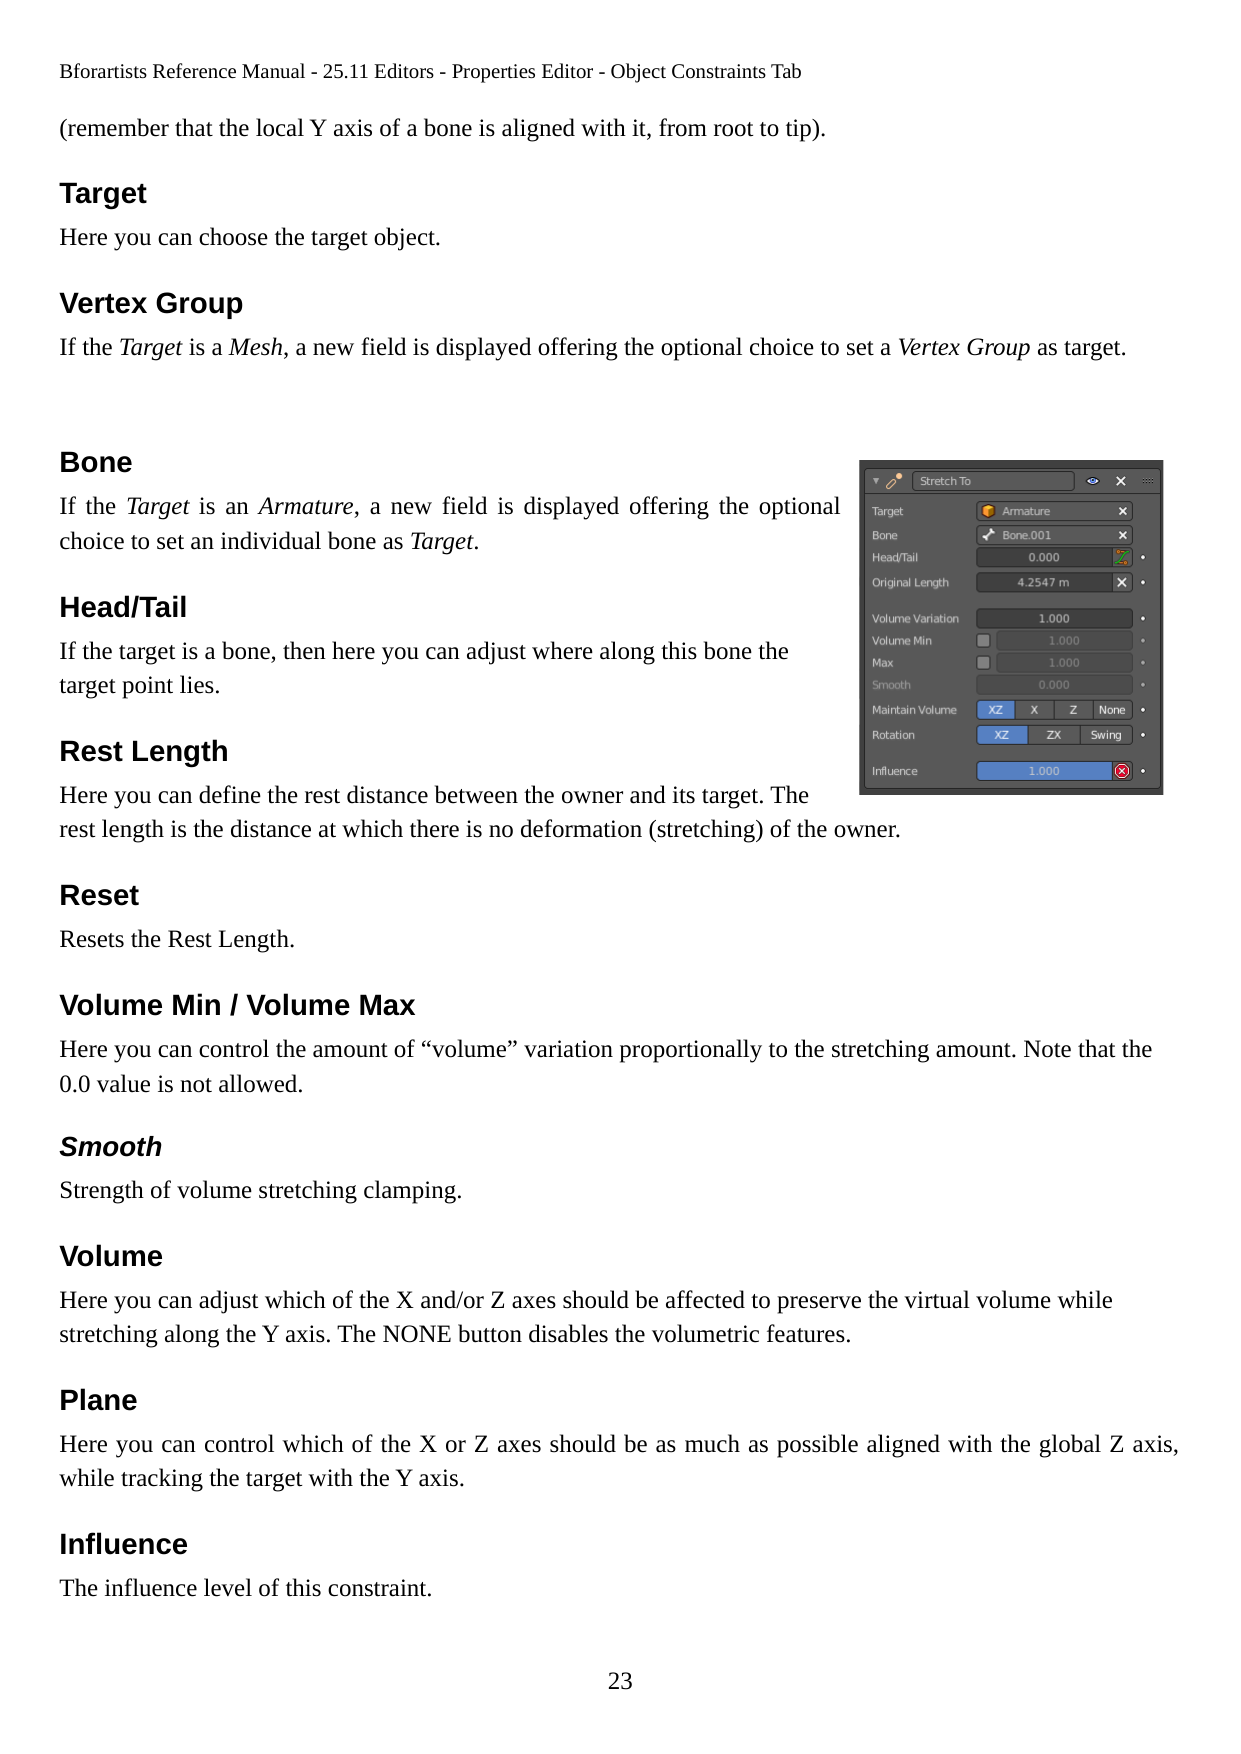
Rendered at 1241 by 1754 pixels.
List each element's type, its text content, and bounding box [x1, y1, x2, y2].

subtitle Smooth [59, 1130, 1181, 1162]
subtitle Volume Min / Volume Max [59, 988, 1181, 1022]
subtitle Reset [59, 878, 1181, 912]
subtitle Rest Length [59, 734, 859, 768]
subtitle Bone [59, 445, 1181, 479]
text Strength of volume stretching clamping. [59, 1175, 1181, 1203]
picture [859, 460, 1164, 795]
subtitle Influence [59, 1527, 1181, 1561]
text If the Target is a Mesh, a new field is displayed offering the optional choice to set a Vertex Group as target. [59, 332, 1181, 361]
subtitle [1164, 589, 1181, 623]
text Here you can define the rest distance between the owner and its target. The rest length is the distance at which there is no deformation (stretching) of the owner. [59, 780, 1181, 843]
subtitle [1164, 734, 1181, 768]
text Here you can control the amount of “volume” variation proportionally to the stretching amount. Note that the 0.0 value is not allowed. [59, 1034, 1181, 1098]
text Here you can choose the target object. [59, 222, 1181, 251]
text The influence level of this constraint. [59, 1573, 1181, 1602]
text If the target is a bone, then here you can adjust where along this bone the target point lies. [59, 636, 859, 699]
subtitle Vertex Group [59, 286, 1181, 320]
subtitle Volume [59, 1238, 1181, 1272]
text Here you can adjust which of the X and/or Z axes should be affected to preserve the virtual volume while stretching along the Y axis. The NONE button disables the volumetric features. [59, 1285, 1181, 1348]
text Here you can control which of the X or Z axes should be as much as possible aligned with the global Z axis, while tracking the target with the Y axis. [59, 1429, 1181, 1492]
text Resets the Rest Length. [59, 924, 1181, 953]
subtitle Plane [59, 1383, 1181, 1417]
subtitle Head/Tail [59, 589, 859, 623]
text If the Target is an Armature, a new field is displayed offering the optional choice to set an individual bone as Target. [59, 491, 859, 554]
text (remember that the local Y axis of a bone is aligned with it, from root to tip). [59, 113, 1181, 141]
subtitle Target [59, 176, 1181, 210]
